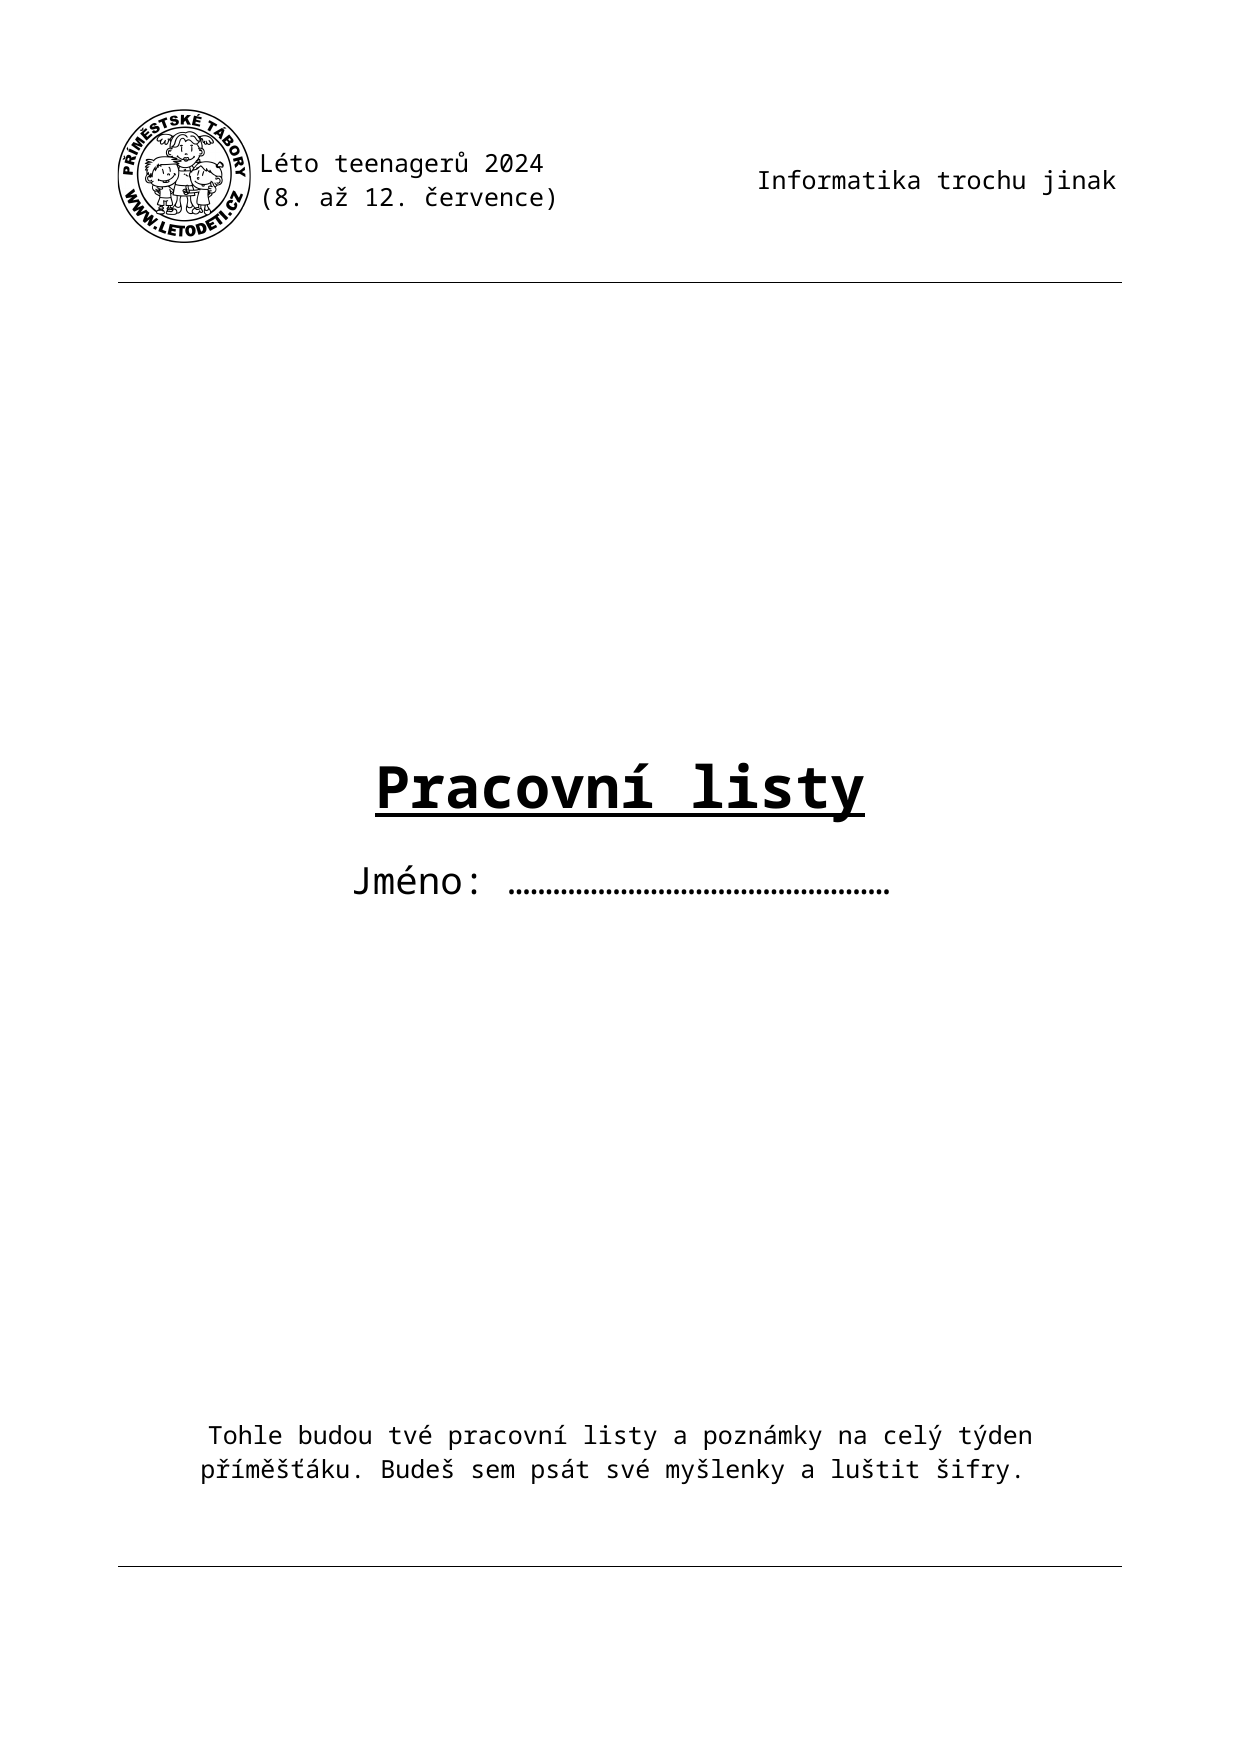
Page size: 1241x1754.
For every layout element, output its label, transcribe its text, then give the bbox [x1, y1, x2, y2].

table_cell Jméno: …………………………………………… [118, 831, 1122, 929]
table_header Pracovní listy [118, 740, 1122, 831]
picture [117, 107, 251, 243]
text Tohle budou tvé pracovní listy a poznámky na celý týden příměšťáku. Budeš sem psát své myšlenky a luštit šifry. [118, 1418, 1122, 1486]
